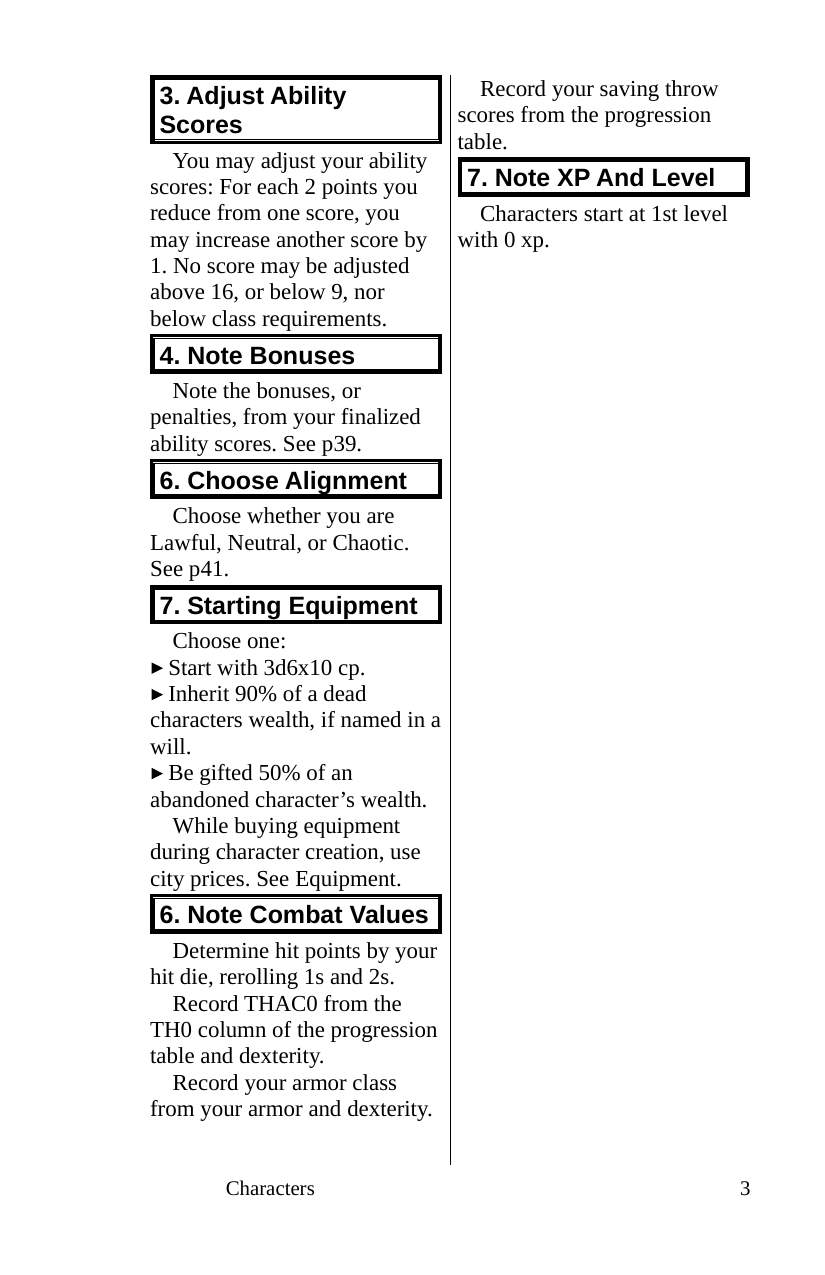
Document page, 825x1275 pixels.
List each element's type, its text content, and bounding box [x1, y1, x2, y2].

subtitle 3. Adjust Ability Scores [155, 80, 438, 139]
text Record your armor class from your armor and dexterity. [150, 1069, 442, 1122]
text Choose whether you are Lawful, Neutral, or Chaotic. See p25. [150, 502, 442, 581]
subtitle 4. Note Bonuses [155, 339, 438, 369]
text Choose one: [150, 627, 442, 654]
text Characters start at 1st level with 0 xp. [457, 200, 750, 253]
subtitle 6. Note Combat Values [155, 899, 438, 929]
list Be gifted 50% of an abandoned character’s wealth. [150, 759, 442, 812]
text Determine hit points by your hit die, rerolling 1s and 2s. [150, 937, 442, 990]
subtitle 6. Choose Alignment [155, 464, 438, 494]
list Start with 3d6x10 cp. [150, 654, 442, 680]
list Inherit 90% of a dead characters wealth, if named in a will. [150, 680, 442, 759]
text Record THAC0 from the TH0 column of the progression table and dexterity. [150, 990, 442, 1069]
text Note the bonuses, or penalties, from your finalized ability scores. See p24. [150, 377, 442, 456]
subtitle 7. Starting Equipment [155, 590, 438, 620]
subtitle 7. Note XP and Level [462, 162, 745, 192]
text You may adjust your ability scores: For each 2 points you reduce from one score, you may increase another score by 1. No score may be adjusted above 16, or below 9, nor below class requirements. [150, 147, 442, 331]
text Record your saving throw scores from the progression table. [457, 75, 750, 154]
text While buying equipment during character creation, use city prices. See Equipment. [150, 812, 442, 891]
